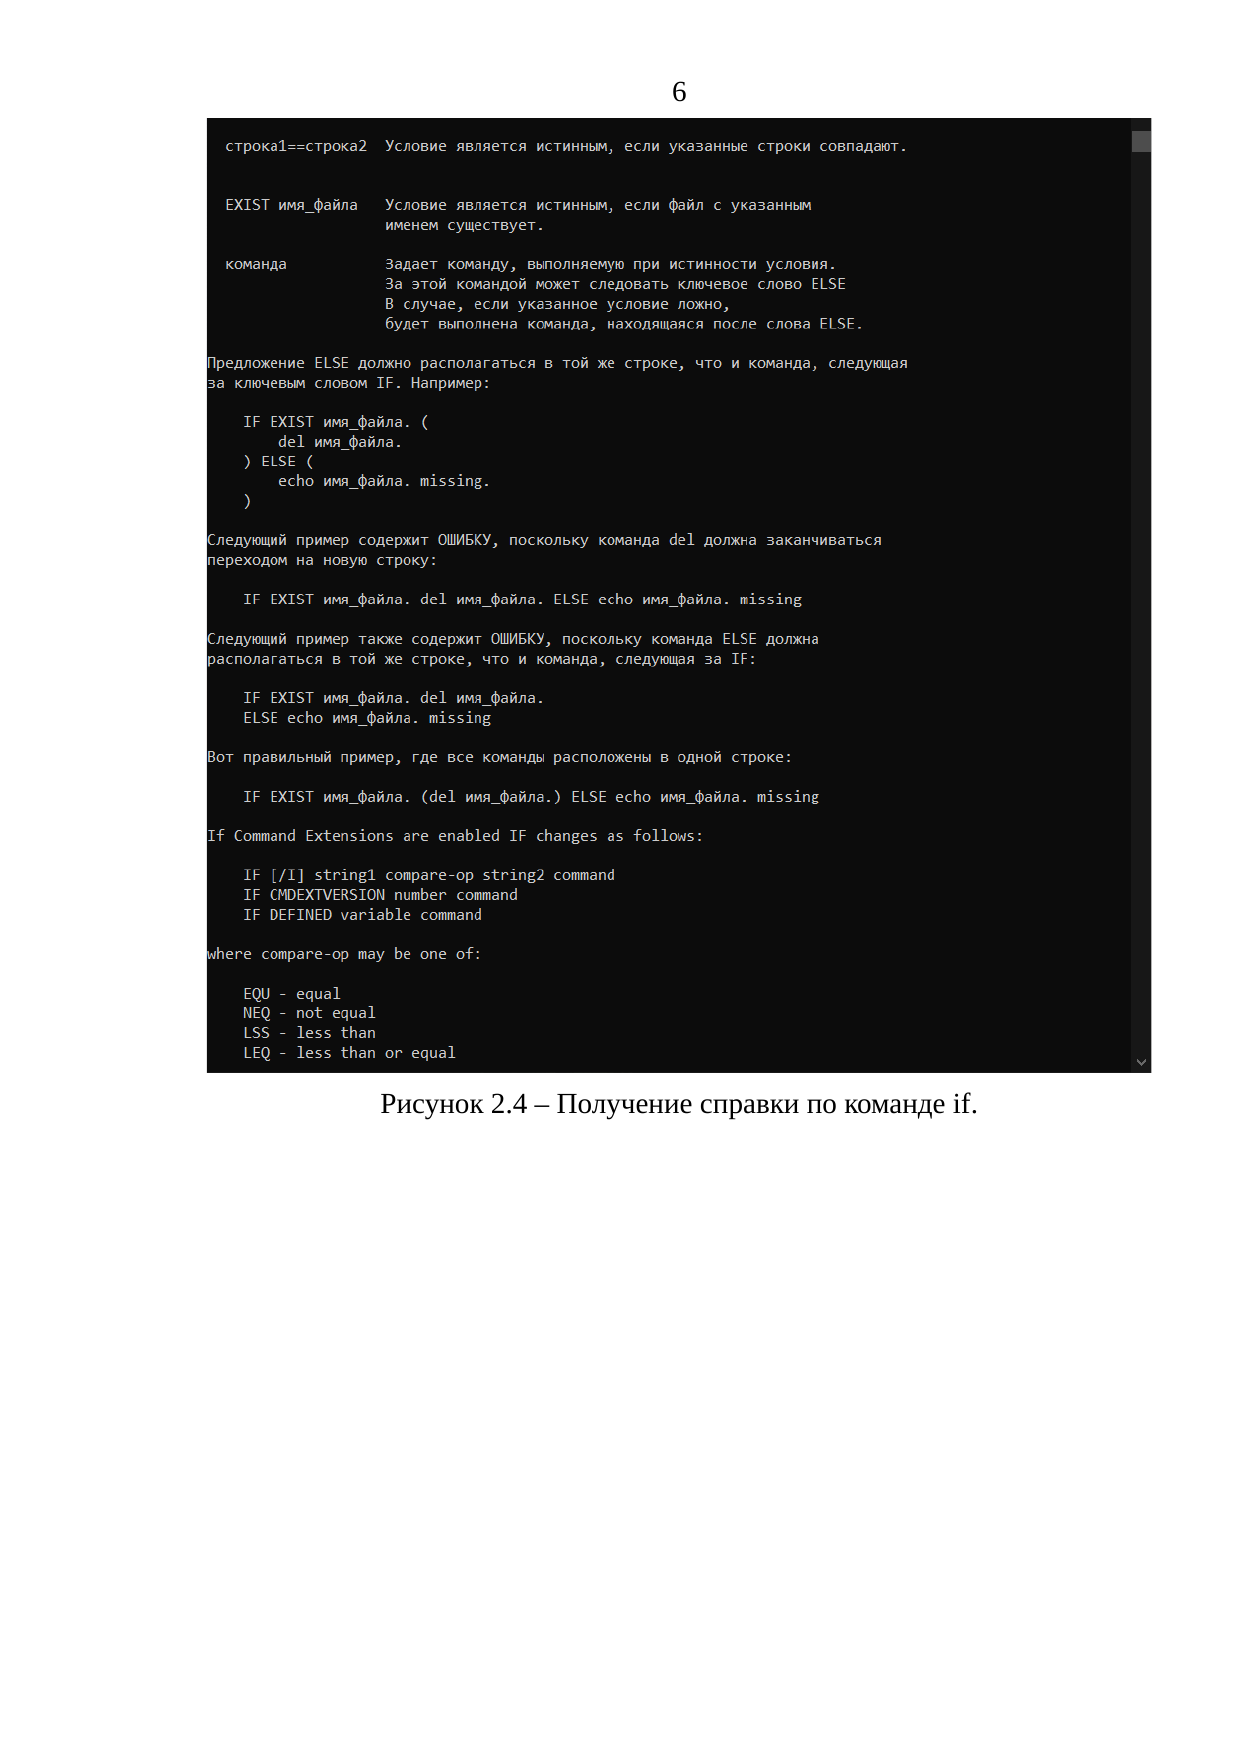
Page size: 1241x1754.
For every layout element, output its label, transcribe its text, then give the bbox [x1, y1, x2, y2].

text Рисунок 2.4 – Получение справки по команде if. [177, 1087, 1181, 1120]
